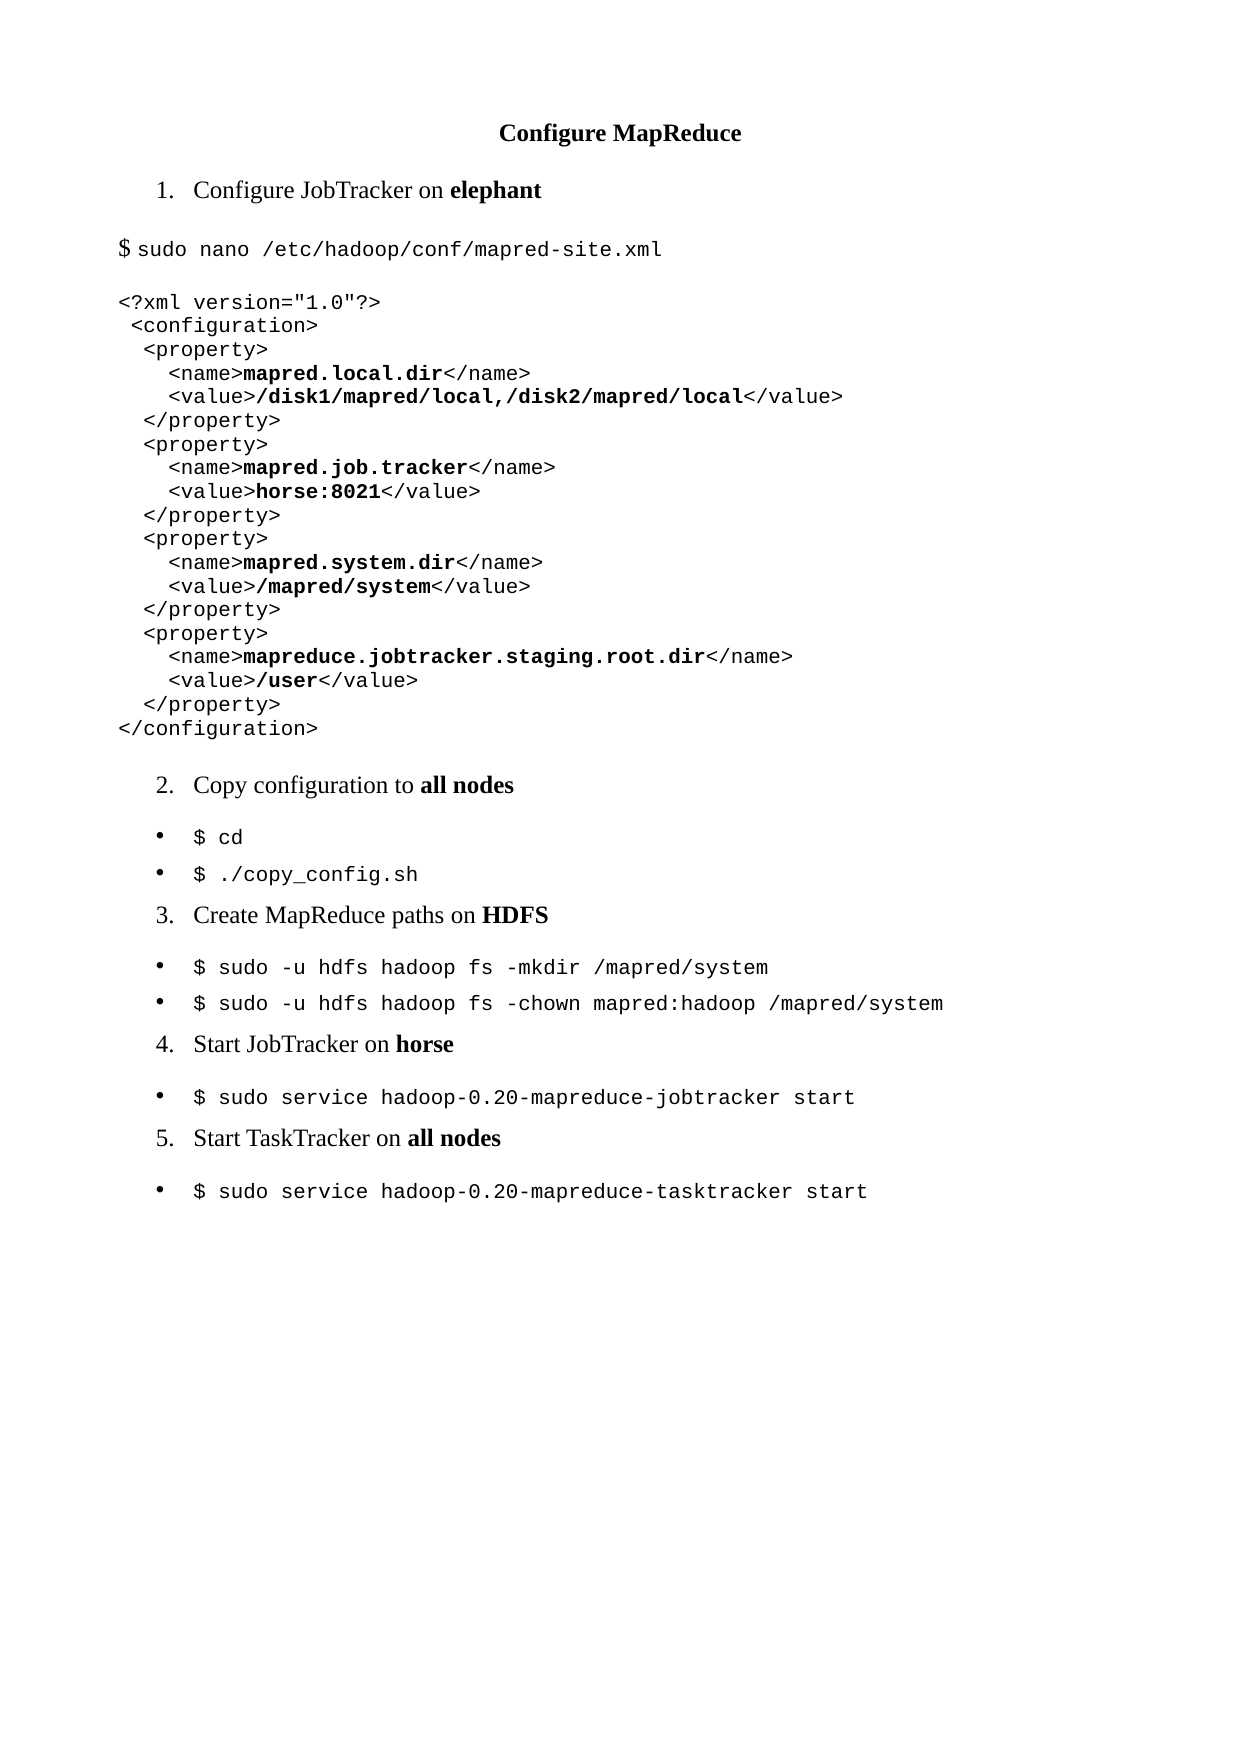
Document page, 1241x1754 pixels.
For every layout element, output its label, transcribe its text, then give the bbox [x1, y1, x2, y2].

text <?xml version="1.0"?> <configuration> <property> <name>mapred.local.dir</name> <value>/disk1/mapred/local,/disk2/mapred/local</value> </property> <property> <name>mapred.job.tracker</name> <value>horse:8021</value> </property> <property> <name>mapred.system.dir</name> <value>/mapred/system</value> </property> <property> <name>mapreduce.jobtracker.staging.root.dir</name> <value>/user</value> </property> </configuration> [118, 292, 1122, 741]
list $ cd [156, 827, 1122, 851]
list $ sudo -u hdfs hadoop fs -chown mapred:hadoop /mapred/system [156, 993, 1122, 1017]
list Start JobTracker on horse [156, 1029, 1122, 1058]
list $ sudo service hadoop-0.20-mapreduce-jobtracker start [156, 1087, 1122, 1111]
text Configure MapReduce [118, 118, 1122, 147]
list Configure JobTracker on elephant [156, 176, 1122, 204]
list $ sudo -u hdfs hadoop fs -mkdir /mapred/system [156, 957, 1122, 981]
list Start TaskTracker on all nodes [156, 1123, 1122, 1152]
list $ ./copy_config.sh [156, 863, 1122, 887]
list Create MapReduce paths on HDFS [156, 900, 1122, 928]
list $ sudo service hadoop-0.20-mapreduce-tasktracker start [156, 1181, 1122, 1204]
text $ sudo nano /etc/hadoop/conf/mapred-site.xml [118, 233, 1122, 263]
list Copy configuration to all nodes [156, 770, 1122, 799]
